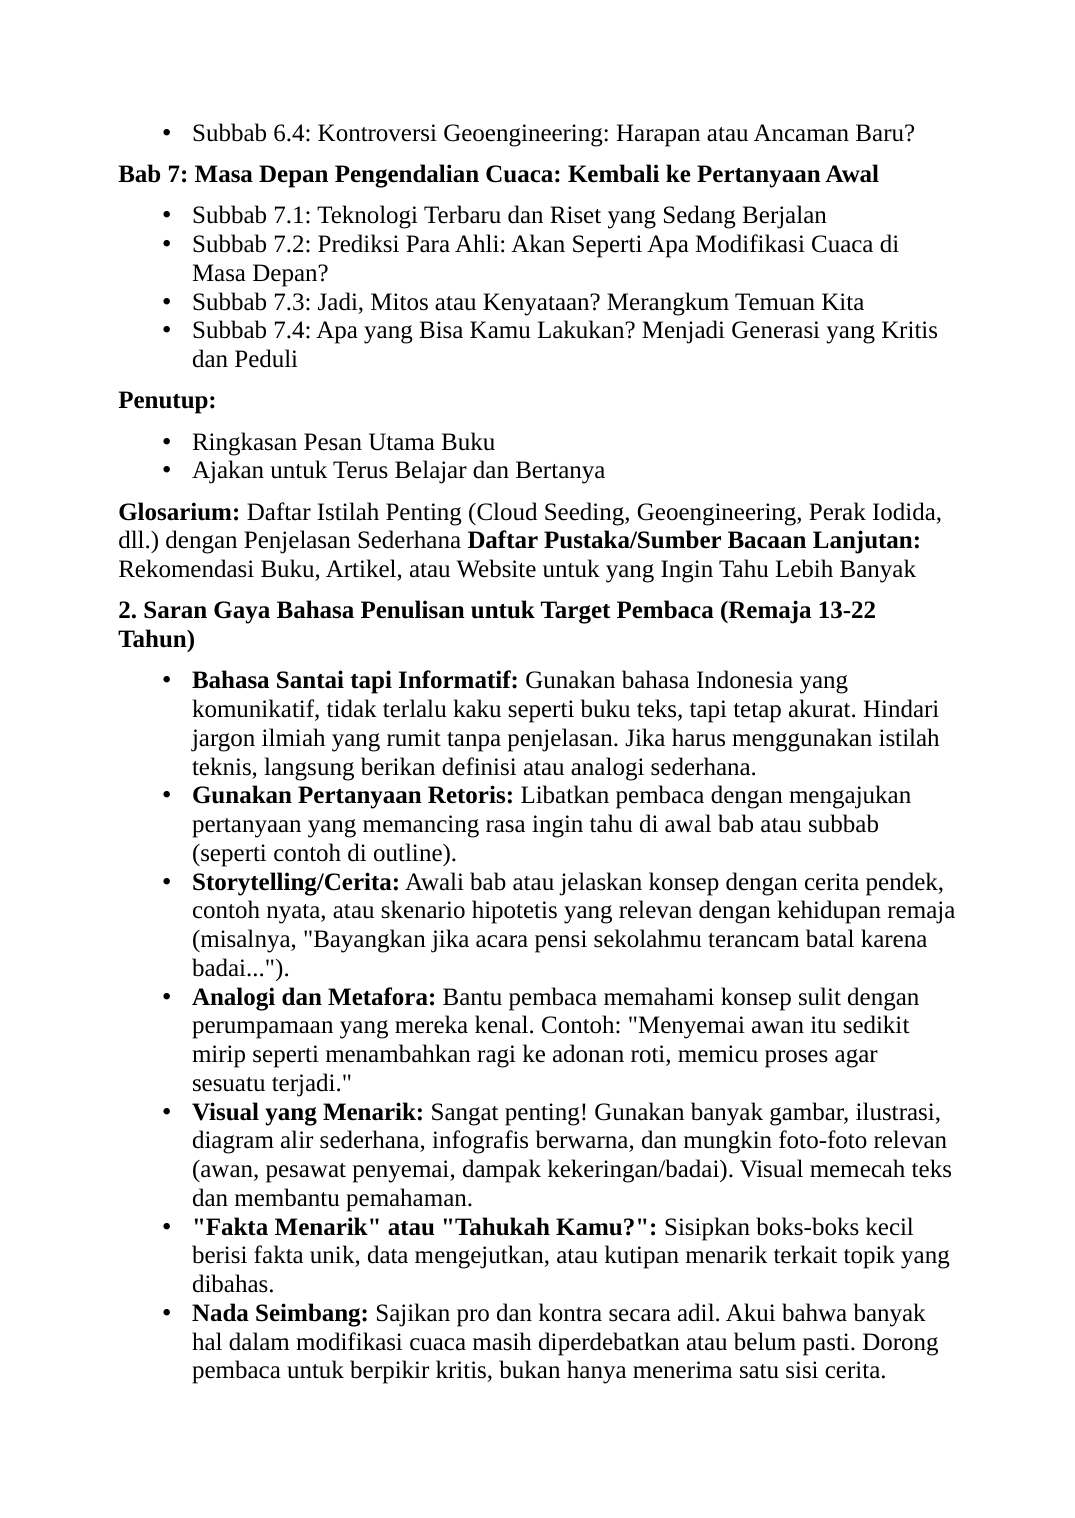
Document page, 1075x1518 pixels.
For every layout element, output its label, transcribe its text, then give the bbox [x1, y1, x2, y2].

list Bahasa Santai tapi Informatif: Gunakan bahasa Indonesia yang komunikatif, tidak terlalu kaku seperti buku teks, tapi tetap akurat. Hindari jargon ilmiah yang rumit tanpa penjelasan. Jika harus menggunakan istilah teknis, langsung berikan definisi atau analogi sederhana. [162, 666, 957, 781]
text 2. Saran Gaya Bahasa Penulisan untuk Target Pembaca (Remaja 13-22 Tahun) [118, 596, 957, 653]
text Penutup: [118, 386, 957, 414]
list Subbab 7.3: Jadi, Mitos atau Kenyataan? Merangkum Temuan Kita [162, 287, 957, 316]
list Subbab 7.4: Apa yang Bisa Kamu Lakukan? Menjadi Generasi yang Kritis dan Peduli [162, 316, 957, 373]
list "Fakta Menarik" atau "Tahukah Kamu?": Sisipkan boks-boks kecil berisi fakta unik, data mengejutkan, atau kutipan menarik terkait topik yang dibahas. [162, 1212, 957, 1298]
text Glosarium: Daftar Istilah Penting (Cloud Seeding, Geoengineering, Perak Iodida, dll.) dengan Penjelasan Sederhana Daftar Pustaka/Sumber Bacaan Lanjutan: Rekomendasi Buku, Artikel, atau Website untuk yang Ingin Tahu Lebih Banyak [118, 497, 957, 583]
list Subbab 6.4: Kontroversi Geoengineering: Harapan atau Ancaman Baru? [162, 118, 957, 147]
list Subbab 7.1: Teknologi Terbaru dan Riset yang Sedang Berjalan [162, 201, 957, 229]
list Ajakan untuk Terus Belajar dan Bertanya [162, 456, 957, 484]
list Nada Seimbang: Sajikan pro dan kontra secara adil. Akui bahwa banyak hal dalam modifikasi cuaca masih diperdebatkan atau belum pasti. Dorong pembaca untuk berpikir kritis, bukan hanya menerima satu sisi cerita. [162, 1298, 957, 1384]
list Storytelling/Cerita: Awali bab atau jelaskan konsep dengan cerita pendek, contoh nyata, atau skenario hipotetis yang relevan dengan kehidupan remaja (misalnya, "Bayangkan jika acara pensi sekolahmu terancam batal karena badai..."). [162, 867, 957, 982]
list Analogi dan Metafora: Bantu pembaca memahami konsep sulit dengan perumpamaan yang mereka kenal. Contoh: "Menyemai awan itu sedikit mirip seperti menambahkan ragi ke adonan roti, memicu proses agar sesuatu terjadi." [162, 982, 957, 1097]
list Visual yang Menarik: Sangat penting! Gunakan banyak gambar, ilustrasi, diagram alir sederhana, infografis berwarna, dan mungkin foto-foto relevan (awan, pesawat penyemai, dampak kekeringan/badai). Visual memecah teks dan membantu pemahaman. [162, 1097, 957, 1212]
list Gunakan Pertanyaan Retoris: Libatkan pembaca dengan mengajukan pertanyaan yang memancing rasa ingin tahu di awal bab atau subbab (seperti contoh di outline). [162, 781, 957, 867]
list Ringkasan Pesan Utama Buku [162, 427, 957, 456]
list Subbab 7.2: Prediksi Para Ahli: Akan Seperti Apa Modifikasi Cuaca di Masa Depan? [162, 229, 957, 287]
text Bab 7: Masa Depan Pengendalian Cuaca: Kembali ke Pertanyaan Awal [118, 159, 957, 188]
